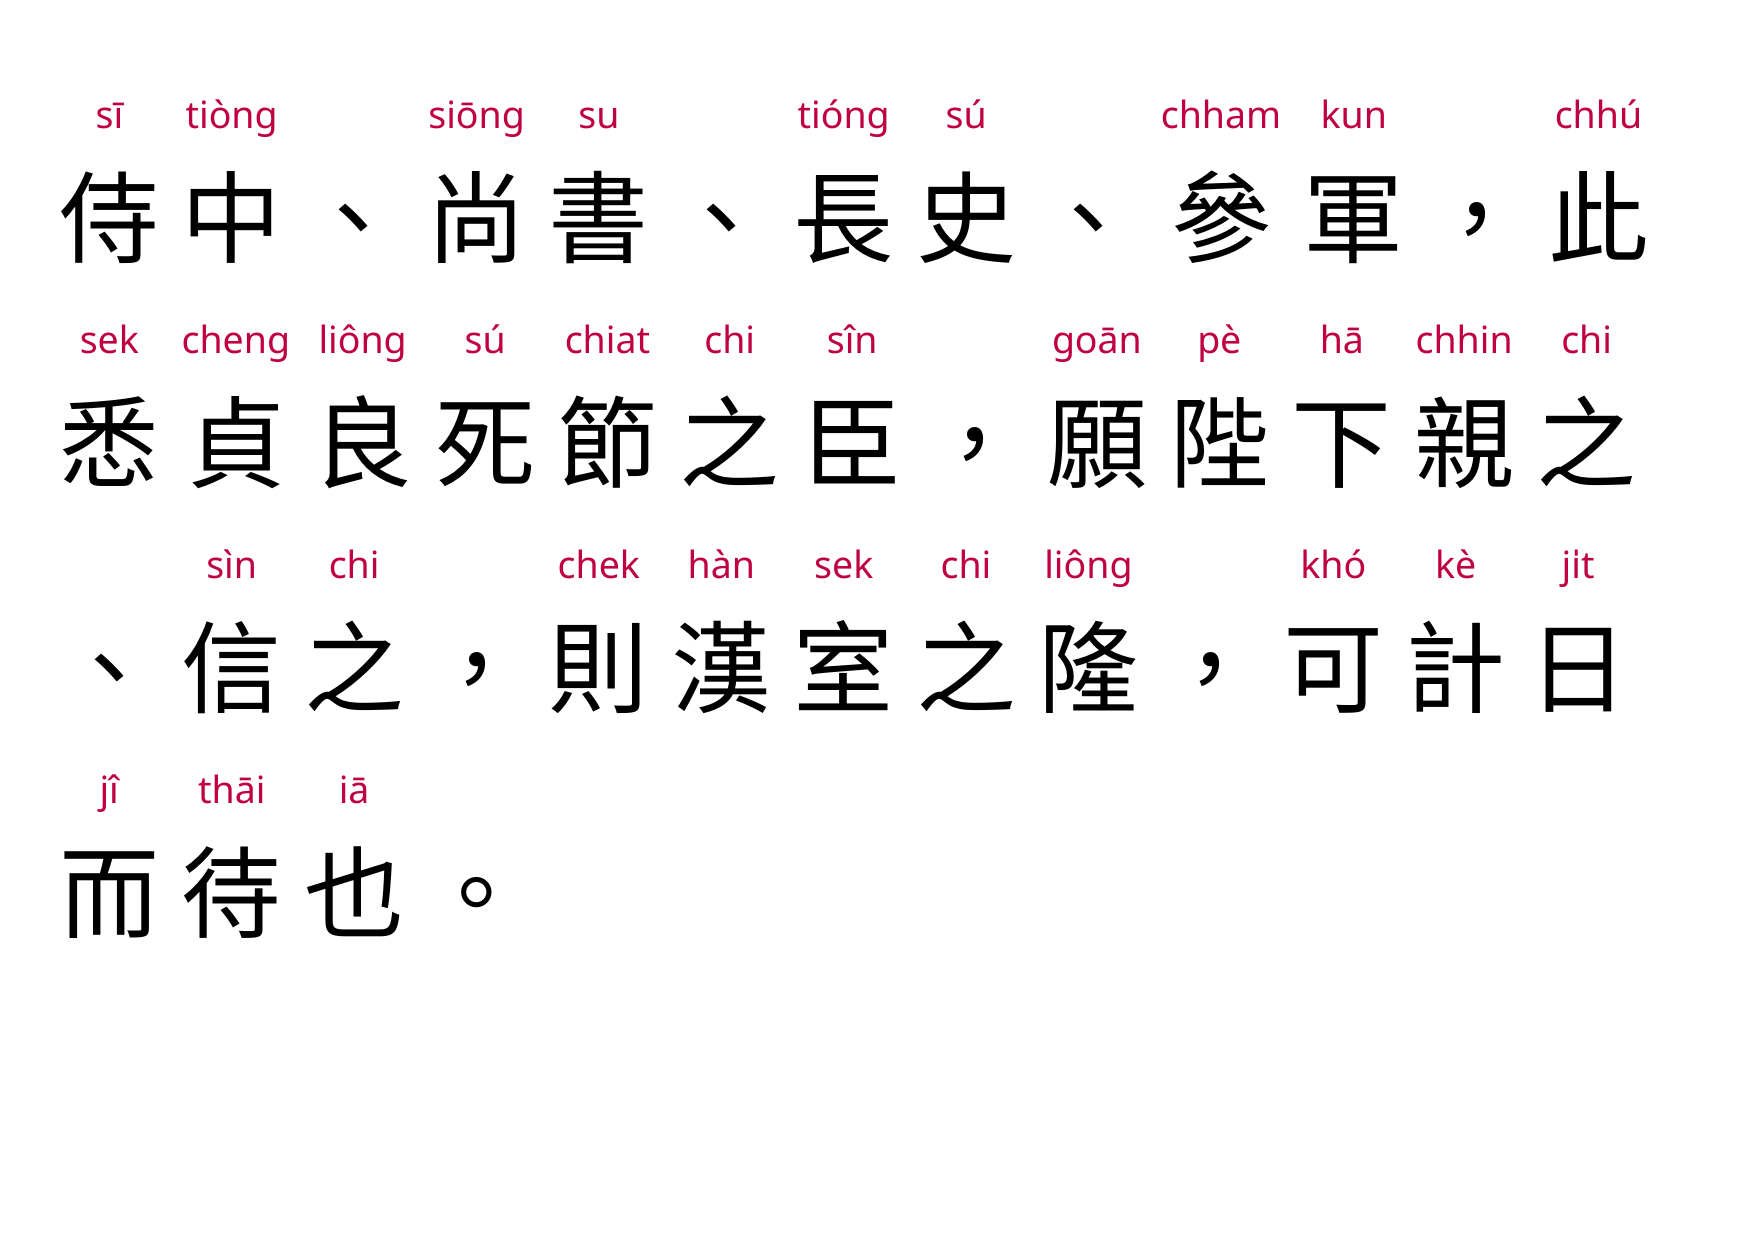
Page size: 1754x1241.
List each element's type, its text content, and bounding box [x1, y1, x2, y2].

text 侍sī 中tiòng 、 尚siōng 書su 、 長tióng 史sú 、 參chham 軍kun ， 此chhú 悉sek 貞cheng 良liông 死sú 節chiat 之chi 臣sîn ， 願goān 陛pè 下hā 親chhin 之chi 、 信sìn 之chi ， 則chek 漢hàn 室sek 之chi 隆liông ， 可khó 計kè 日ji̍t 而jî 待thāi 也iā 。 [59, 88, 1695, 959]
